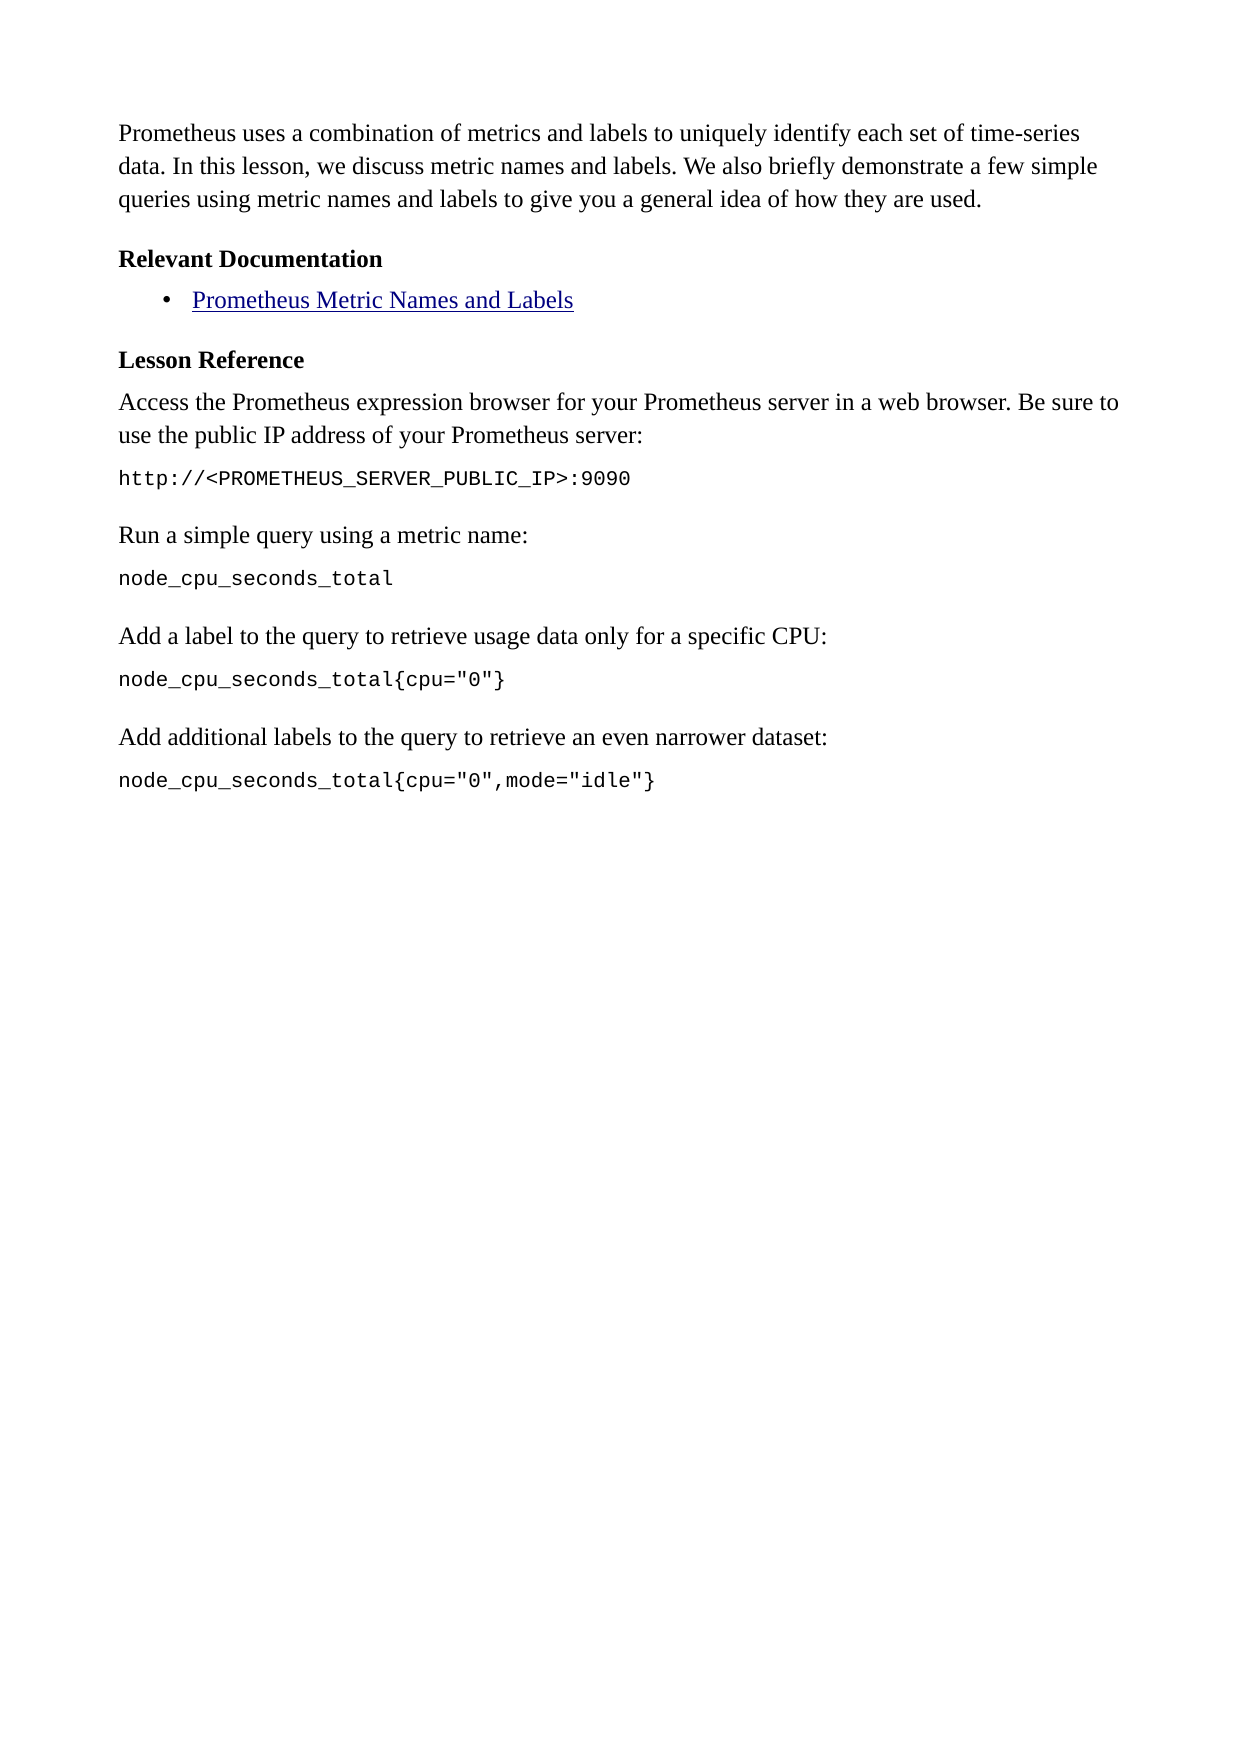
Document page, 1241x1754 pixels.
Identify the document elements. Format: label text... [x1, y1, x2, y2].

text Add a label to the query to retrieve usage data only for a specific CPU: [118, 621, 1122, 650]
text node_cpu_seconds_total{cpu="0"} [118, 669, 1122, 693]
text node_cpu_seconds_total [118, 568, 1122, 592]
text Add additional labels to the query to retrieve an even narrower dataset: [118, 722, 1122, 751]
text Access the Prometheus expression browser for your Prometheus server in a web browser. Be sure to use the public IP address of your Prometheus server: [118, 387, 1122, 449]
text http://<PROMETHEUS_SERVER_PUBLIC_IP>:9090 [118, 467, 1122, 491]
subtitle Lesson Reference [118, 346, 1122, 374]
text Prometheus uses a combination of metrics and labels to uniquely identify each set of time-series data. In this lesson, we discuss metric names and labels. We also briefly demonstrate a few simple queries using metric names and labels to give you a general idea of how they are used. [118, 118, 1122, 213]
text Run a simple query using a metric name: [118, 521, 1122, 549]
list Prometheus Metric Names and Labels [162, 286, 1122, 314]
subtitle Relevant Documentation [118, 244, 1122, 273]
text node_cpu_seconds_total{cpu="0",mode="idle"} [118, 770, 1122, 793]
